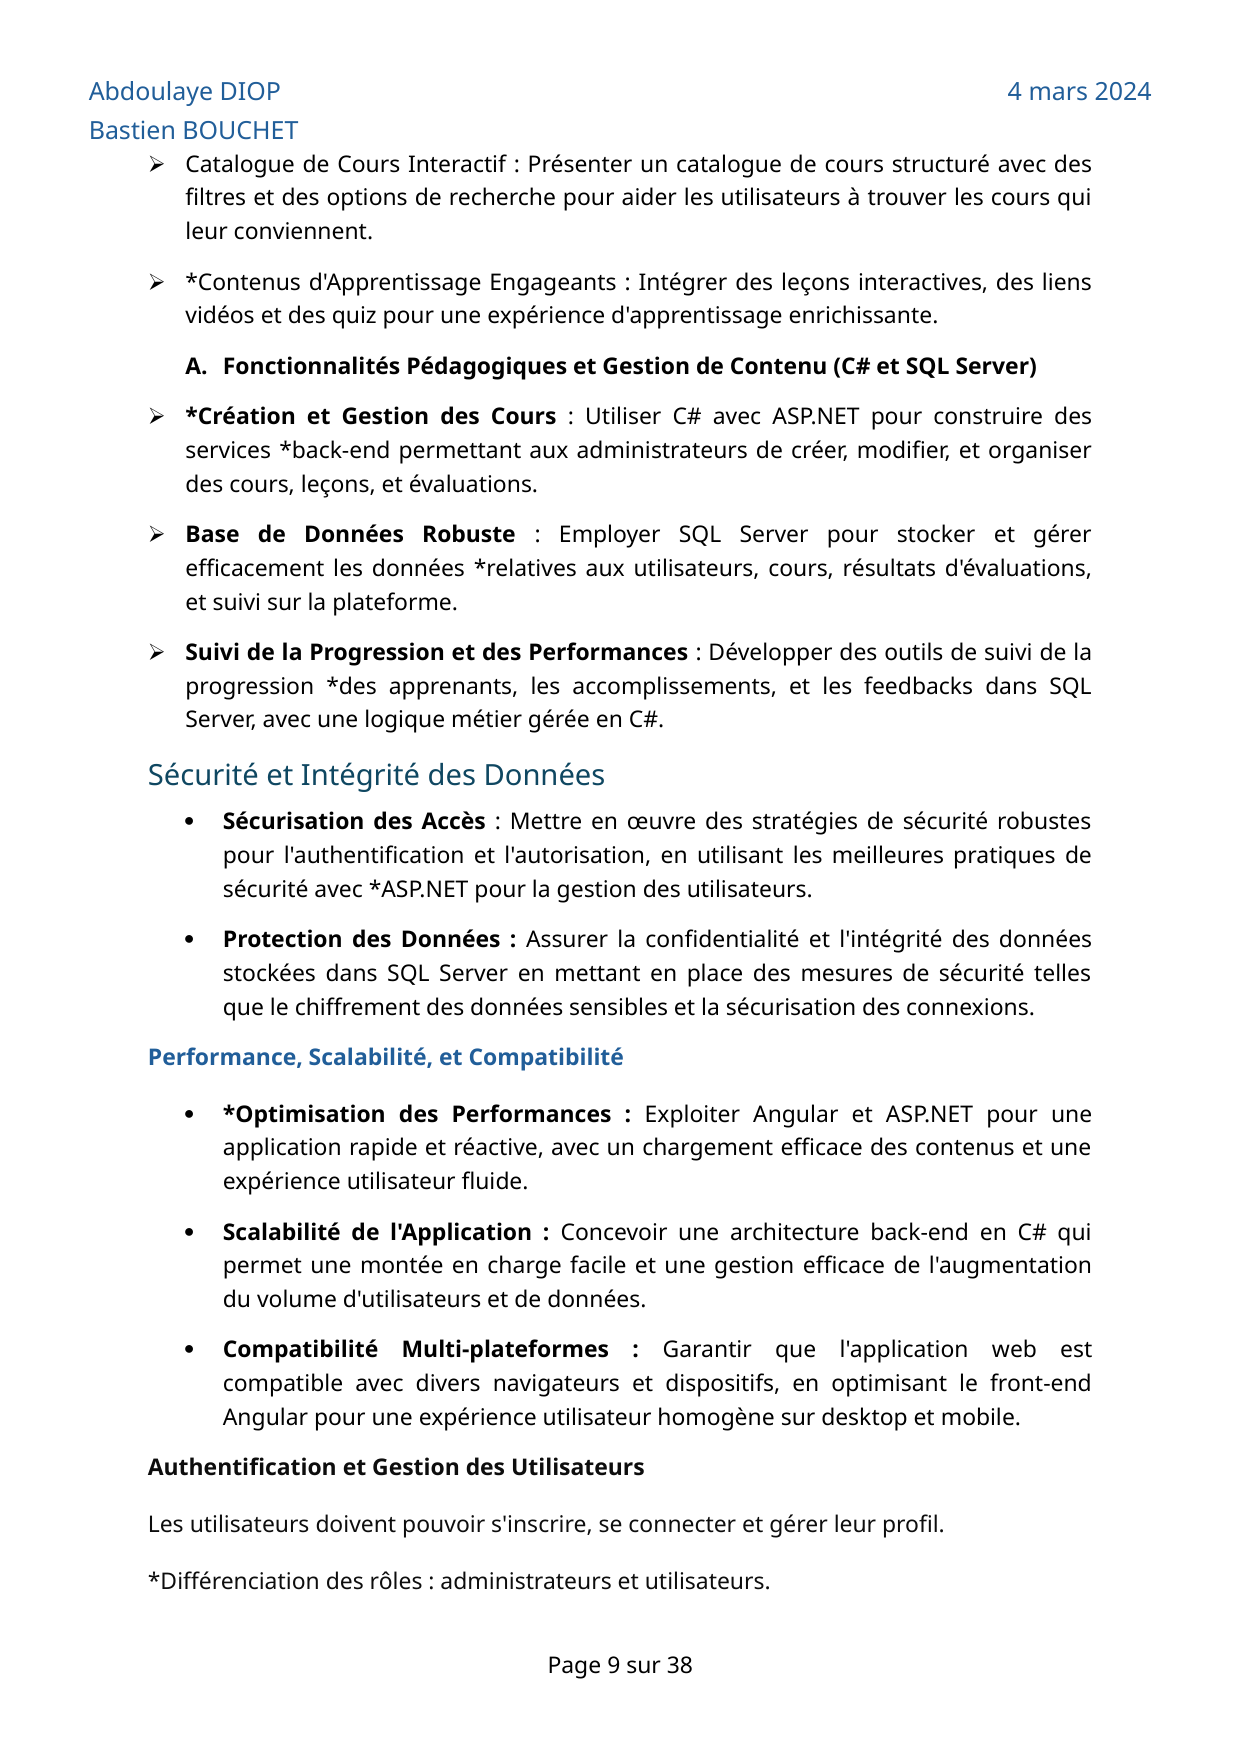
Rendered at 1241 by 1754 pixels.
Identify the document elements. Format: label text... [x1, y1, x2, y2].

list *Création et Gestion des Cours : Utiliser C# avec ASP.NET pour construire des services *back-end permettant aux administrateurs de créer, modifier, et organiser des cours, leçons, et évaluations. [148, 400, 1093, 499]
subtitle Sécurité et Intégrité des Données [148, 754, 1093, 793]
list Catalogue de Cours Interactif : Présenter un catalogue de cours structuré avec des filtres et des options de recherche pour aider les utilisateurs à trouver les cours qui leur conviennent. [148, 148, 1093, 246]
list Compatibilité Multi-plateformes : Garantir que l'application web est compatible avec divers navigateurs et dispositifs, en optimisant le front-end Angular pour une expérience utilisateur homogène sur desktop et mobile. [185, 1333, 1093, 1432]
list *Optimisation des Performances : Exploiter Angular et ASP.NET pour une application rapide et réactive, avec un chargement efficace des contenus et une expérience utilisateur fluide. [185, 1098, 1093, 1196]
text Les utilisateurs doivent pouvoir s'inscrire, se connecter et gérer leur profil. [148, 1508, 1093, 1539]
list Suivi de la Progression et des Performances : Développer des outils de suivi de la progression *des apprenants, les accomplissements, et les feedbacks dans SQL Server, avec une logique métier gérée en C#. [148, 636, 1093, 735]
text *Différenciation des rôles : administrateurs et utilisateurs. [148, 1565, 1093, 1596]
list Base de Données Robuste : Employer SQL Server pour stocker et gérer efficacement les données *relatives aux utilisateurs, cours, résultats d'évaluations, et suivi sur la plateforme. [148, 518, 1093, 617]
list Scalabilité de l'Application : Concevoir une architecture back-end en C# qui permet une montée en charge facile et une gestion efficace de l'augmentation du volume d'utilisateurs et de données. [185, 1216, 1093, 1314]
list Fonctionnalités Pédagogiques et Gestion de Contenu (C# et SQL Server) [185, 350, 1093, 381]
text Performance, Scalabilité, et Compatibilité [148, 1041, 1093, 1072]
text Authentification et Gestion des Utilisateurs [148, 1451, 1093, 1483]
list Sécurisation des Accès : Mettre en œuvre des stratégies de sécurité robustes pour l'authentification et l'autorisation, en utilisant les meilleures pratiques de sécurité avec *ASP.NET pour la gestion des utilisateurs. [185, 805, 1093, 904]
list *Contenus d'Apprentissage Engageants : Intégrer des leçons interactives, des liens vidéos et des quiz pour une expérience d'apprentissage enrichissante. [148, 266, 1093, 331]
list Protection des Données : Assurer la confidentialité et l'intégrité des données stockées dans SQL Server en mettant en place des mesures de sécurité telles que le chiffrement des données sensibles et la sécurisation des connexions. [185, 923, 1093, 1022]
